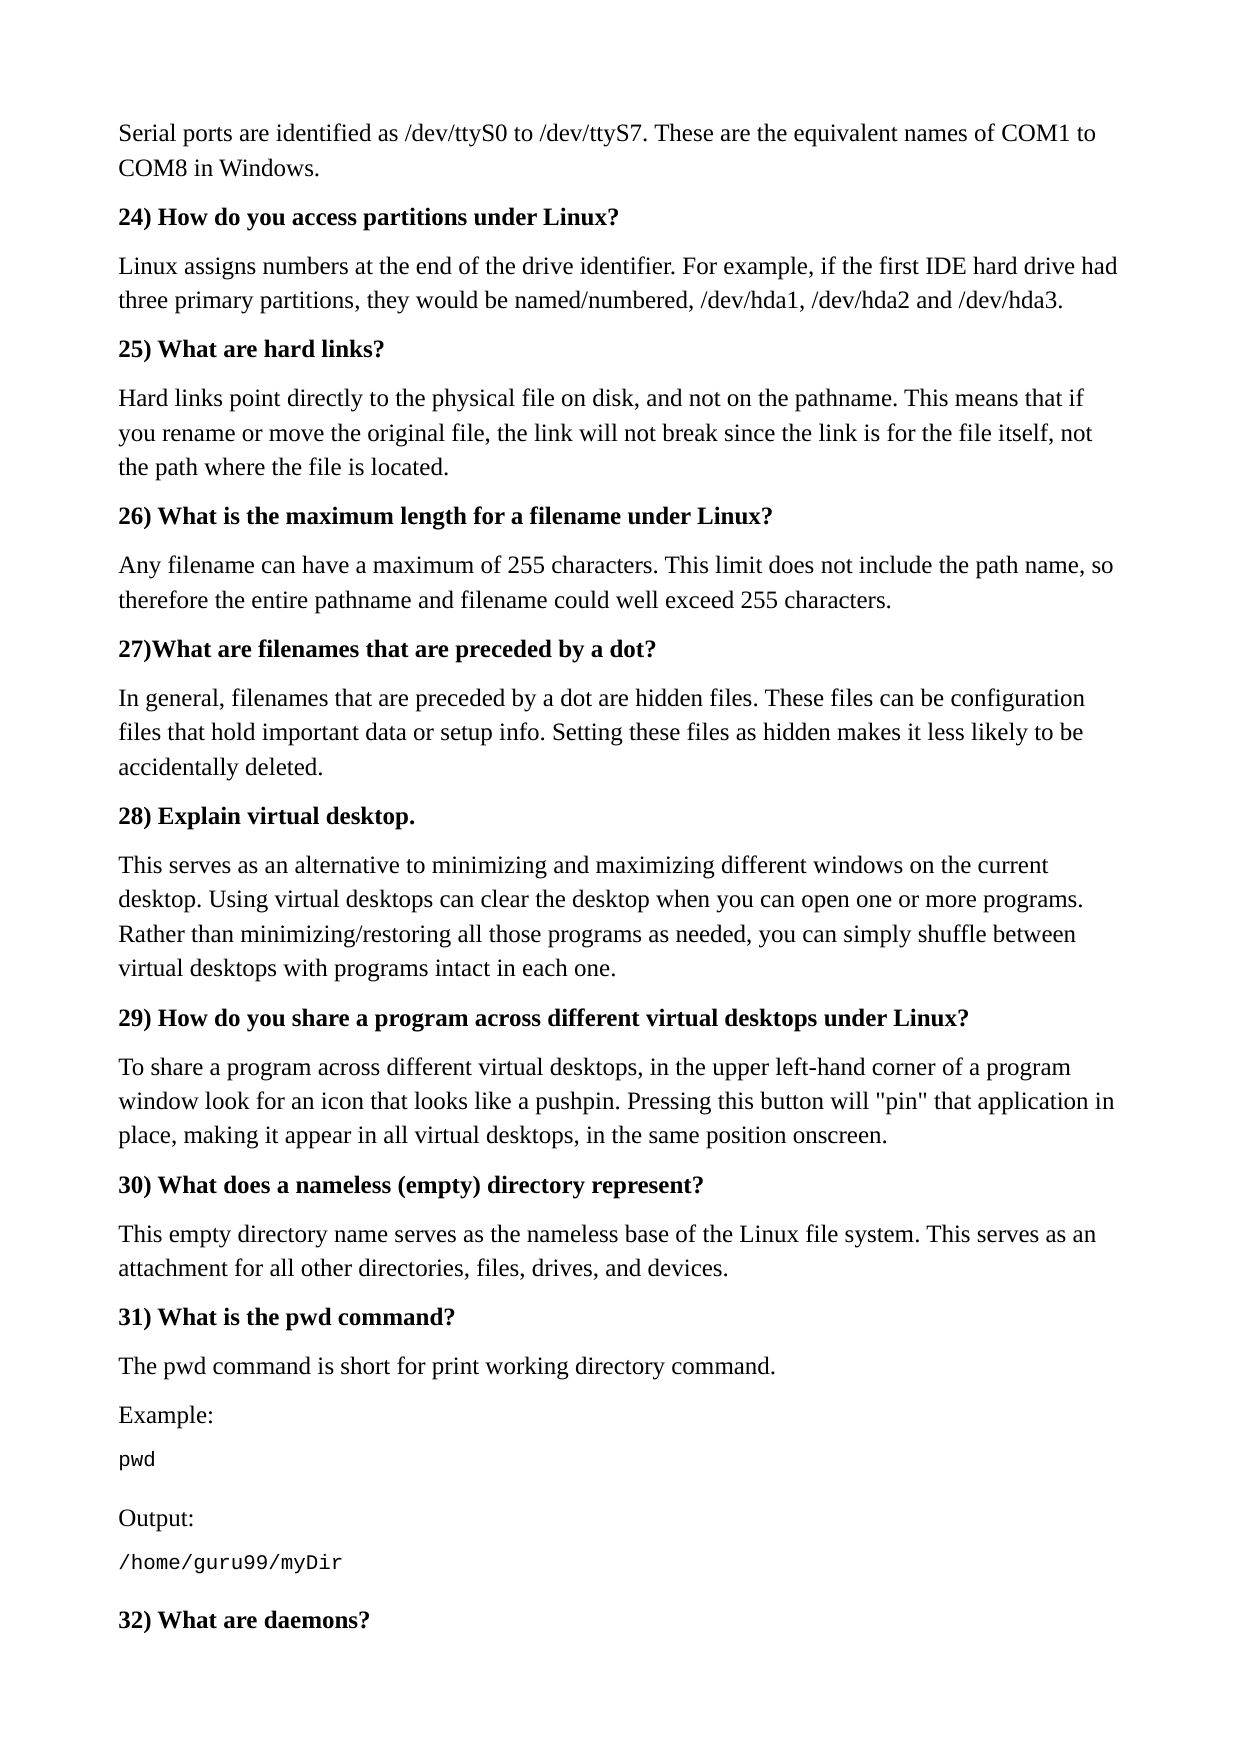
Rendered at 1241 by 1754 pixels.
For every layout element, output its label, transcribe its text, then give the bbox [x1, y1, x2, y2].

text 25) What are hard links? [118, 334, 1122, 363]
text The pwd command is short for print working directory command. [118, 1351, 1122, 1380]
text /home/guru99/myDir [118, 1552, 1122, 1575]
text 29) How do you share a program across different virtual desktops under Linux? [118, 1003, 1122, 1031]
text Linux assigns numbers at the end of the drive identifier. For example, if the first IDE hard drive had three primary partitions, they would be named/numbered, /dev/hda1, /dev/hda2 and /dev/hda3. [118, 251, 1122, 314]
text 27)What are filenames that are preceded by a dot? [118, 634, 1122, 663]
text Hard links point directly to the physical file on disk, and not on the pathname. This means that if you rename or move the original file, the link will not break since the link is for the file itself, not the path where the file is located. [118, 383, 1122, 481]
text Output: [118, 1503, 1122, 1531]
text 28) Explain virtual desktop. [118, 801, 1122, 830]
text In general, filenames that are preceded by a dot are hidden files. These files can be configuration files that hold important data or setup info. Setting these files as hidden makes it less likely to be accidentally deleted. [118, 683, 1122, 781]
text Any filename can have a maximum of 255 characters. This limit does not include the path name, so therefore the entire pathname and filename could well exceed 255 characters. [118, 550, 1122, 614]
text pwd [118, 1449, 1122, 1473]
text To share a program across different virtual desktops, in the upper left-hand corner of a program window look for an icon that looks like a pushpin. Pressing this button will "pin" that application in place, making it appear in all virtual desktops, in the same position onscreen. [118, 1052, 1122, 1149]
text Example: [118, 1400, 1122, 1429]
text 26) What is the maximum length for a filename under Linux? [118, 501, 1122, 530]
text 30) What does a nameless (empty) directory represent? [118, 1170, 1122, 1198]
text Serial ports are identified as /dev/ttyS0 to /dev/ttyS7. These are the equivalent names of COM1 to COM8 in Windows. [118, 118, 1122, 181]
text 24) How do you access partitions under Linux? [118, 202, 1122, 230]
text This serves as an alternative to minimizing and maximizing different windows on the current desktop. Using virtual desktops can clear the desktop when you can open one or more programs. Rather than minimizing/restoring all those programs as needed, you can simply shuffle between virtual desktops with programs intact in each one. [118, 850, 1122, 982]
text 32) What are daemons? [118, 1605, 1122, 1633]
text This empty directory name serves as the nameless base of the Linux file system. This serves as an attachment for all other directories, files, drives, and devices. [118, 1219, 1122, 1282]
text 31) What is the pwd command? [118, 1302, 1122, 1331]
